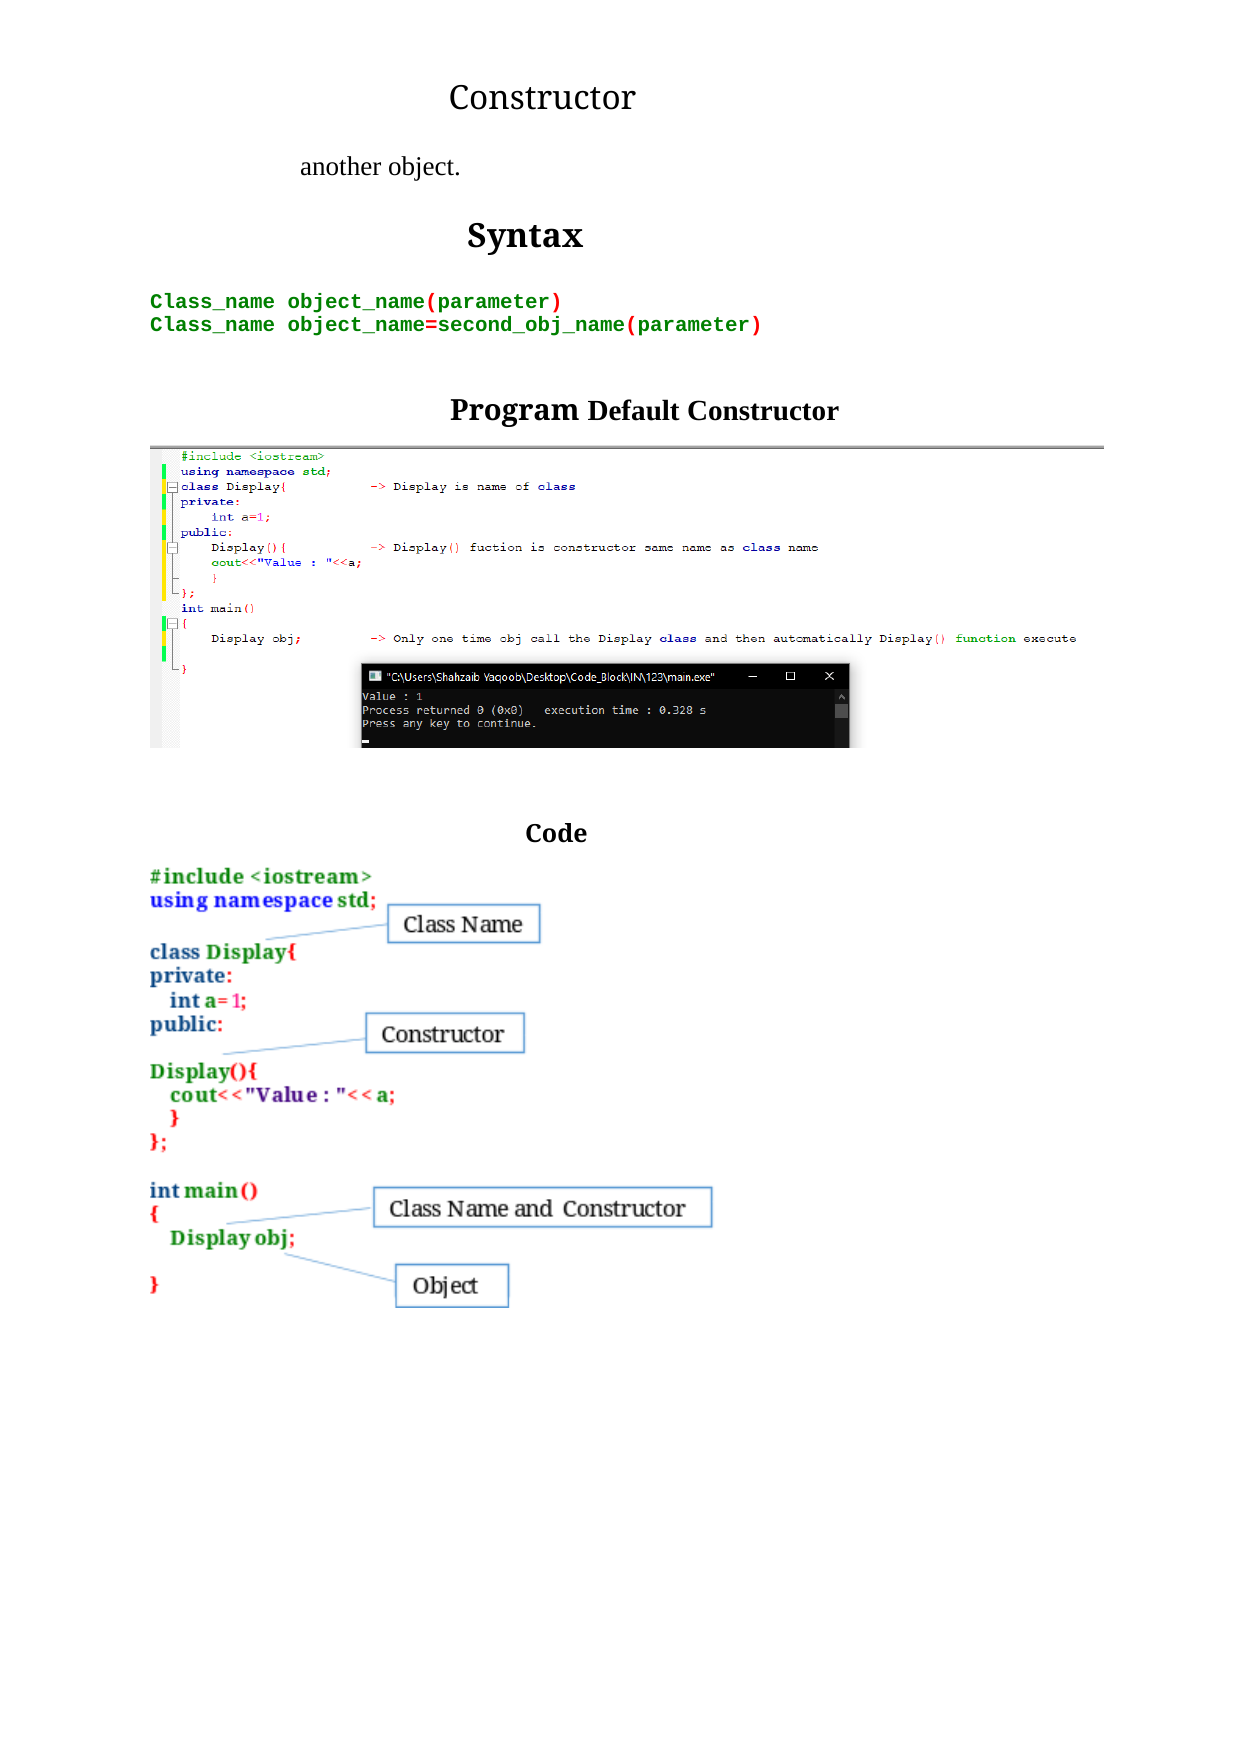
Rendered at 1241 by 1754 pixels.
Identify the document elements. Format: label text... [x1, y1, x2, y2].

text Syntax [375, 212, 1090, 258]
text Code [525, 815, 1090, 849]
text another object. [225, 150, 1090, 181]
text Class_name object_name=second_obj_name(parameter) [150, 314, 1090, 338]
text Program Default Constructor [150, 389, 1090, 429]
text Class_name object_name(parameter) [150, 291, 1090, 314]
